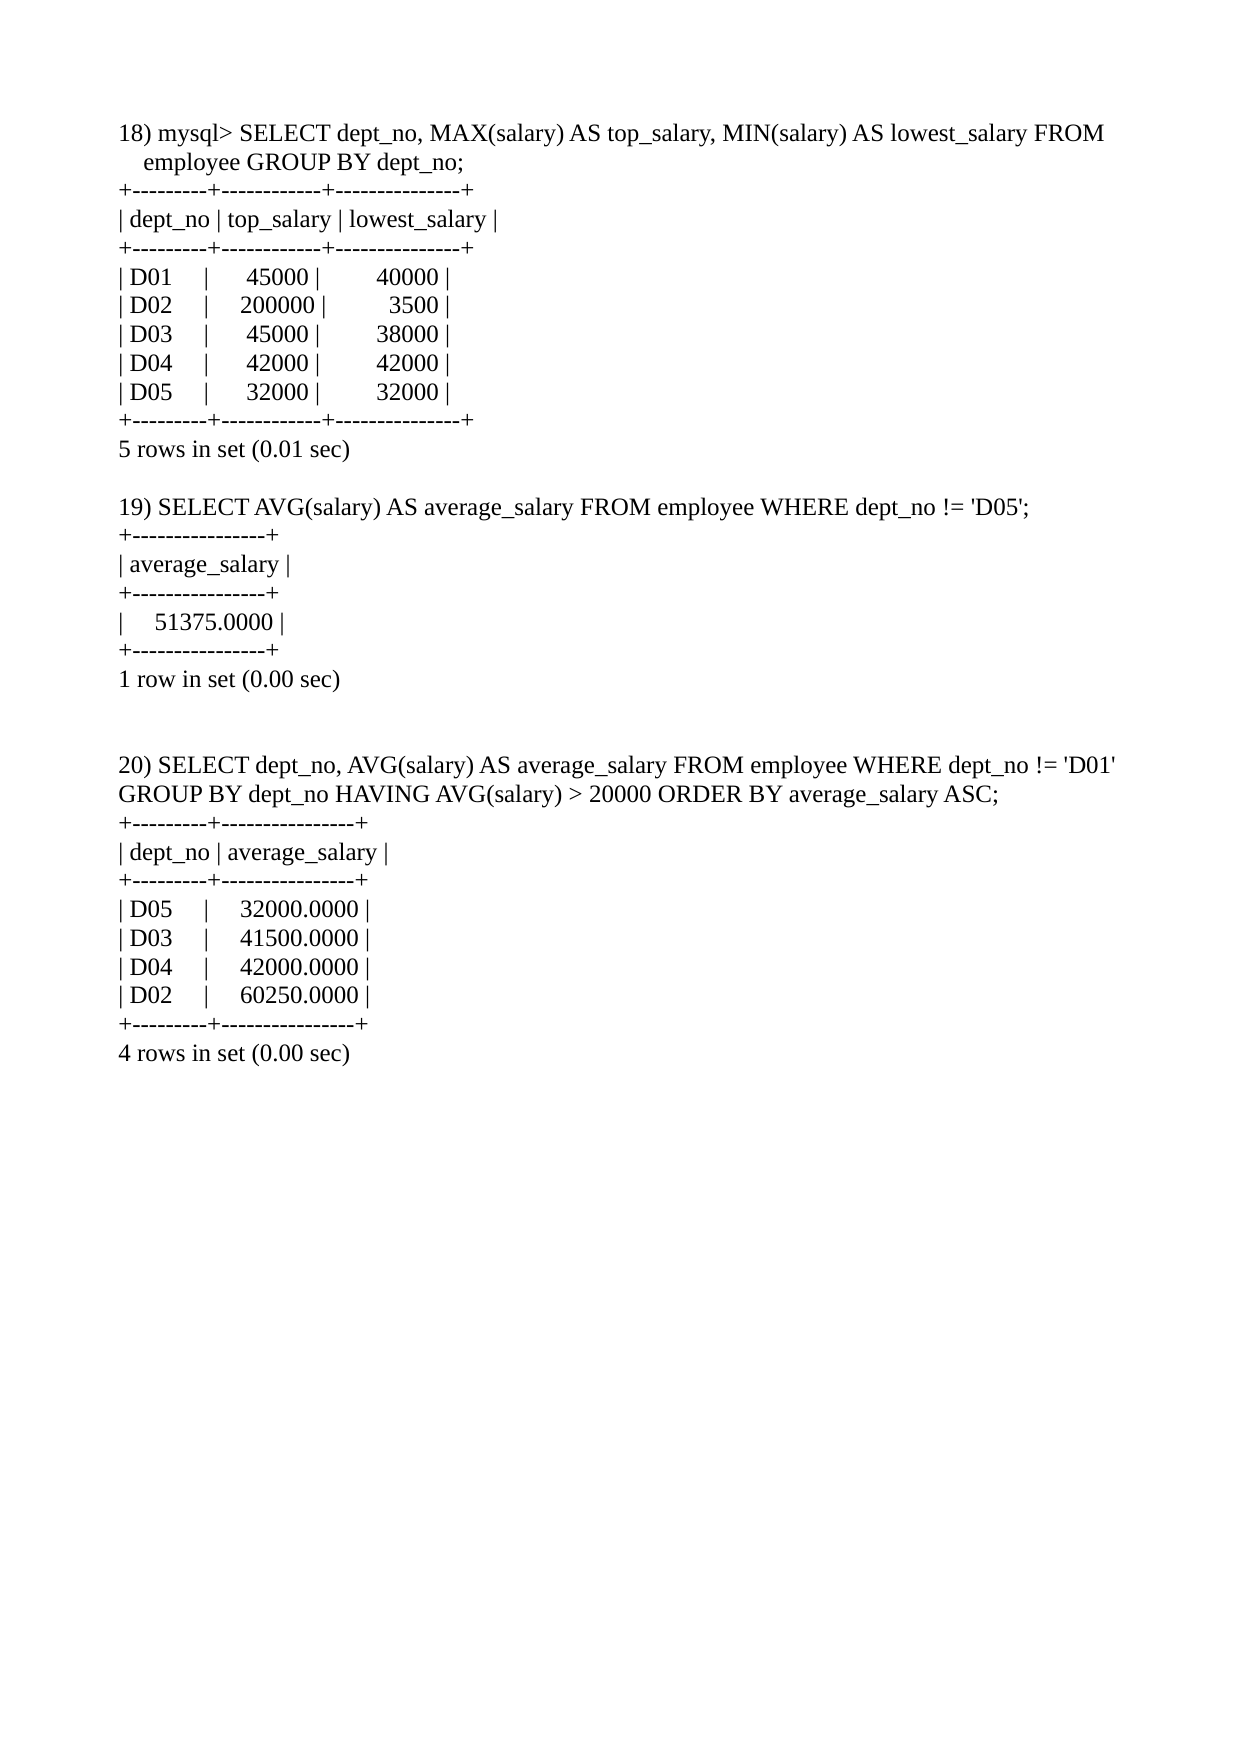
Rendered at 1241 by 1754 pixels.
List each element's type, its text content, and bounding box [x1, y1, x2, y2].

text | D04 | 42000.0000 | [118, 952, 1122, 981]
text | D02 | 60250.0000 | [118, 981, 1122, 1009]
text +---------+------------+---------------+ [118, 176, 1122, 204]
text +----------------+ [118, 578, 1122, 607]
text | D05 | 32000 | 32000 | [118, 377, 1122, 406]
text | dept_no | top_salary | lowest_salary | [118, 204, 1122, 233]
text 5 rows in set (0.01 sec) [118, 434, 1122, 463]
text +---------+----------------+ [118, 1009, 1122, 1038]
text | D05 | 32000.0000 | [118, 894, 1122, 923]
text | D03 | 41500.0000 | [118, 923, 1122, 952]
text | 51375.0000 | [118, 607, 1122, 636]
text +---------+------------+---------------+ [118, 406, 1122, 434]
text +---------+----------------+ [118, 808, 1122, 837]
text | D02 | 200000 | 3500 | [118, 291, 1122, 319]
text 18) mysql> SELECT dept_no, MAX(salary) AS top_salary, MIN(salary) AS lowest_salary FROM [118, 118, 1122, 147]
text +---------+----------------+ [118, 866, 1122, 894]
text | average_salary | [118, 549, 1122, 578]
text | dept_no | average_salary | [118, 837, 1122, 866]
text | D04 | 42000 | 42000 | [118, 348, 1122, 377]
text 19) SELECT AVG(salary) AS average_salary FROM employee WHERE dept_no != 'D05'; [118, 492, 1122, 521]
text +----------------+ [118, 636, 1122, 664]
text 20) SELECT dept_no, AVG(salary) AS average_salary FROM employee WHERE dept_no != 'D01' GROUP BY dept_no HAVING AVG(salary) > 20000 ORDER BY average_salary ASC; [118, 751, 1122, 808]
text +---------+------------+---------------+ [118, 233, 1122, 262]
text +----------------+ [118, 521, 1122, 549]
text | D01 | 45000 | 40000 | [118, 262, 1122, 291]
text 4 rows in set (0.00 sec) [118, 1038, 1122, 1067]
text employee GROUP BY dept_no; [118, 147, 1122, 176]
text | D03 | 45000 | 38000 | [118, 319, 1122, 348]
text 1 row in set (0.00 sec) [118, 664, 1122, 693]
